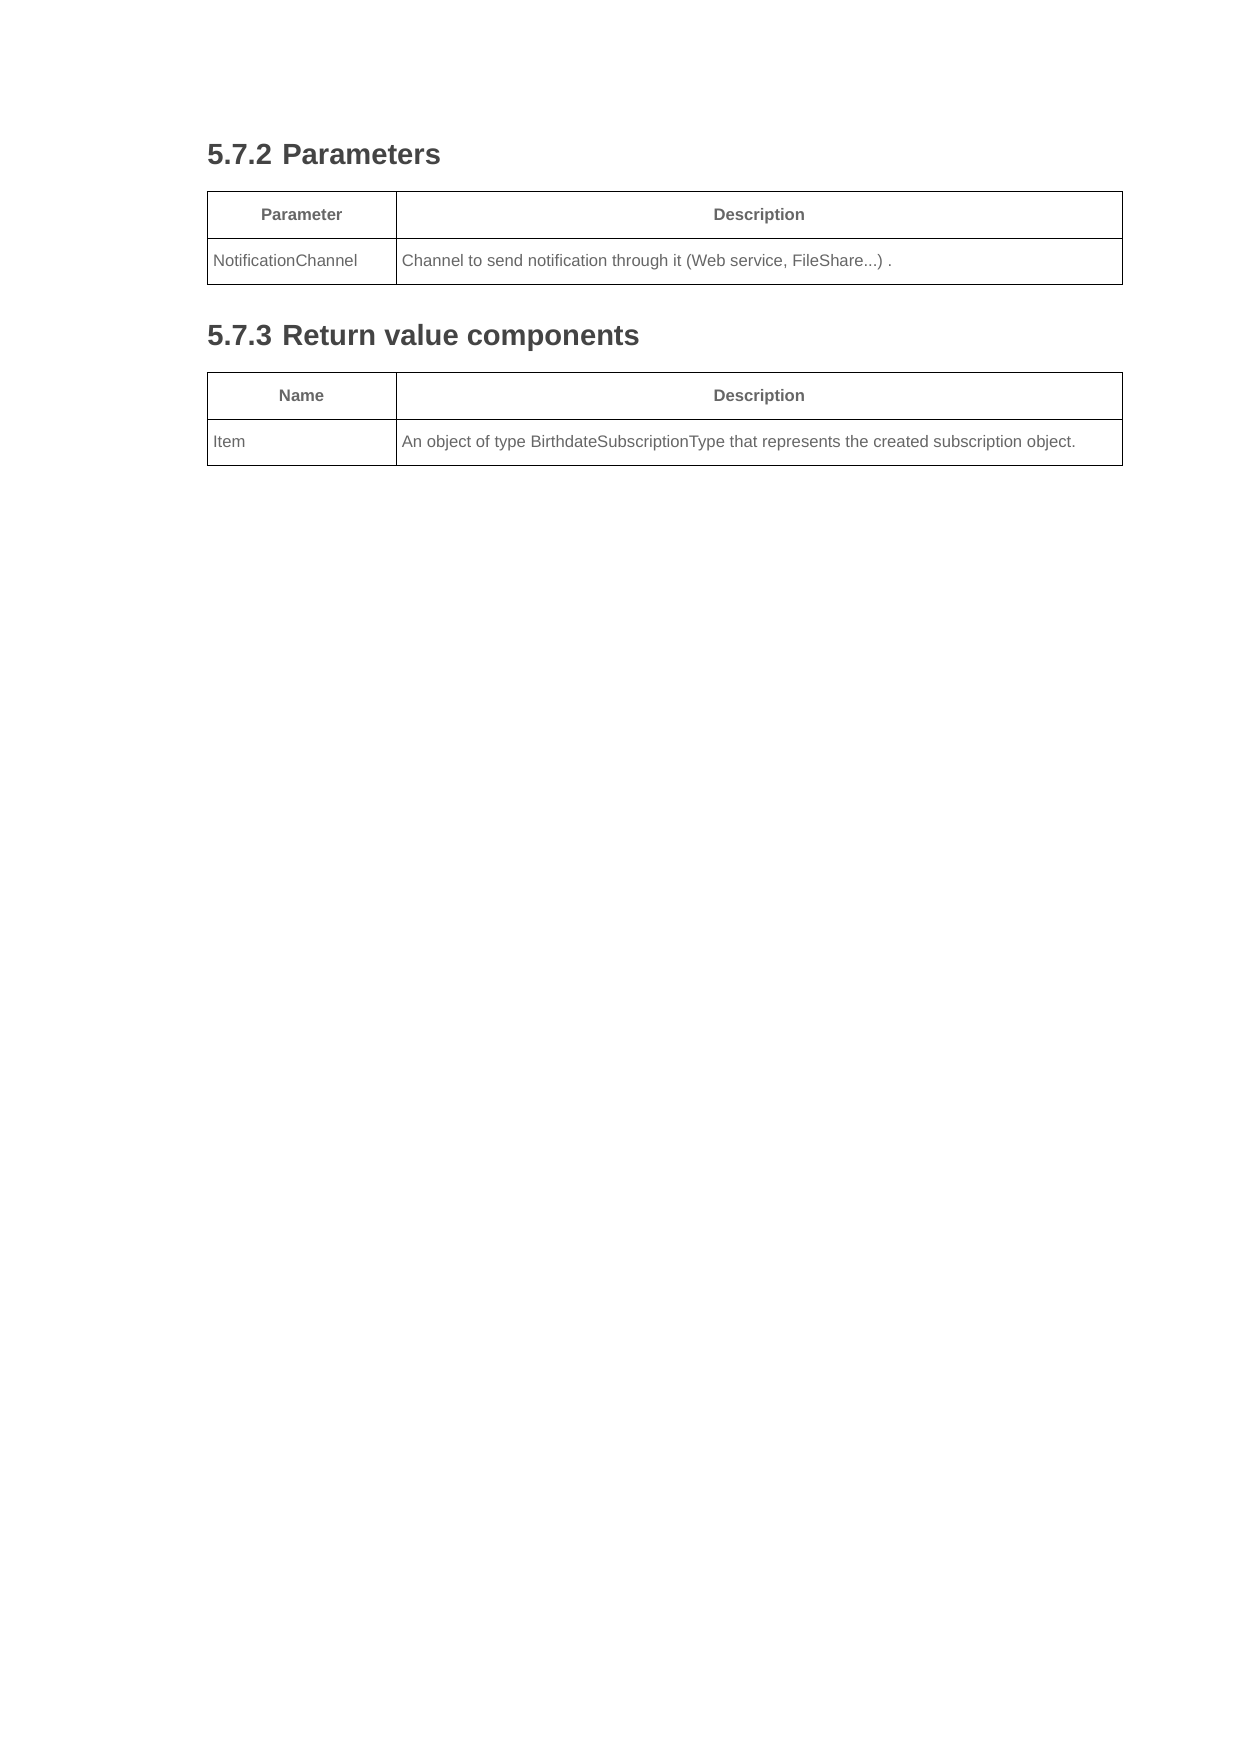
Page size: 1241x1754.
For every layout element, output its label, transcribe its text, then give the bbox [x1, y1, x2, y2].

table_header Description [397, 192, 1122, 238]
subtitle Return value components [207, 299, 1122, 357]
table_cell An object of type BirthdateSubscriptionType that represents the created subscription object. [397, 420, 1122, 465]
subtitle Parameters [207, 118, 1122, 176]
table_header Name [208, 373, 396, 419]
table_cell NotificationChannel [208, 239, 396, 284]
table_cell Item [208, 420, 396, 465]
table_header Parameter [208, 192, 396, 238]
table_cell Channel to send notification through it (Web service, FileShare...) . [397, 239, 1122, 284]
table_header Description [397, 373, 1122, 419]
